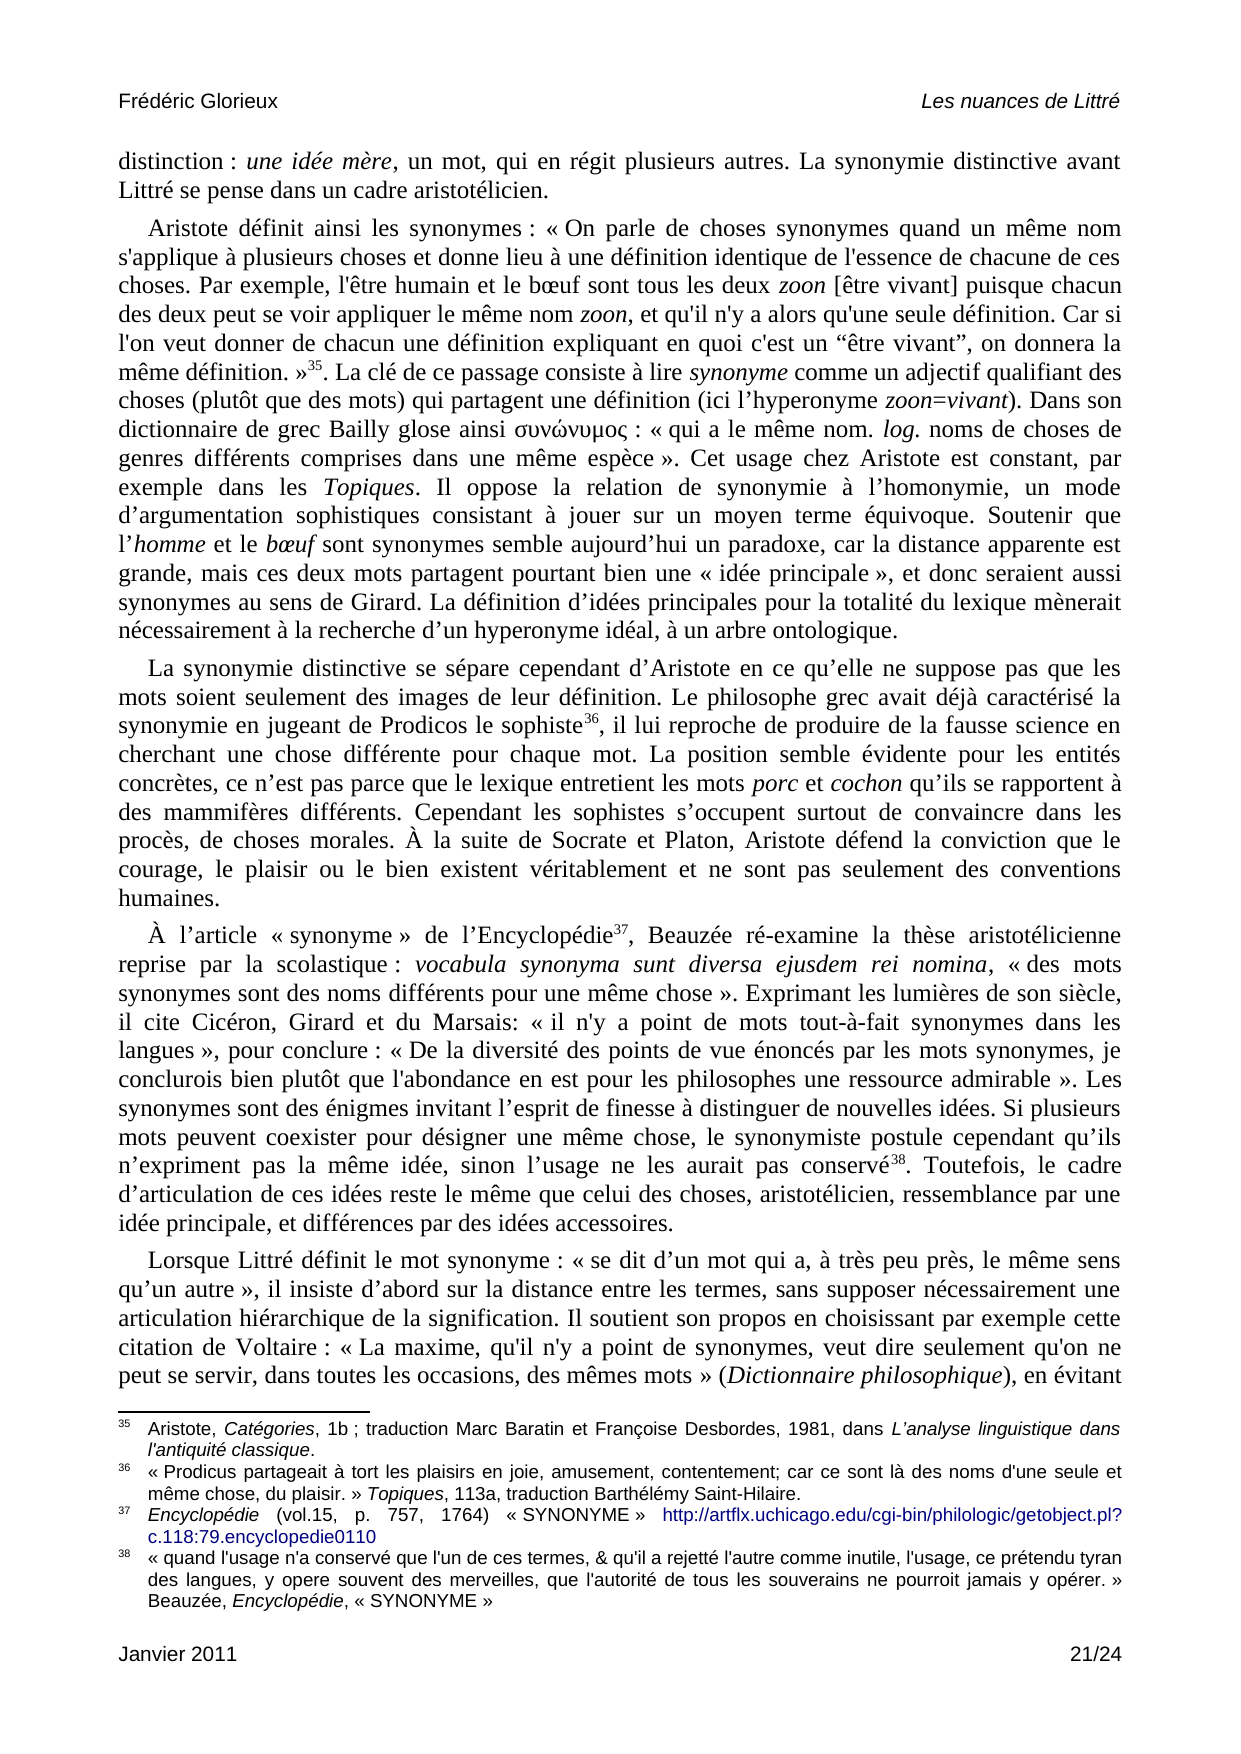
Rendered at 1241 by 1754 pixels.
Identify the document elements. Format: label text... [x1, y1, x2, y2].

text Lorsque Littré définit le mot synonyme : « se dit d’un mot qui a, à très peu près, le même sens qu’un autre », il insiste d’abord sur la distance entre les termes, sans supposer nécessairement une articulation hiérarchique de la signification. Il soutient son propos en choisissant par exemple cette citation de Voltaire : « La maxime, qu'il n'y a point de synonymes, veut dire seulement qu'on ne peut se servir, dans toutes les occasions, des mêmes mots » (Dictionnaire philosophique), en évitant [118, 1246, 1122, 1389]
text « Prodicus partageait à tort les plaisirs en joie, amusement, contentement; car ce sont là des noms d'une seule et même chose, du plaisir. » Topiques, 113a, traduction Barthélémy Saint-Hilaire. [118, 1461, 1122, 1504]
text Aristote définit ainsi les synonymes : « On parle de choses synonymes quand un même nom s'applique à plusieurs choses et donne lieu à une définition identique de l'essence de chacune de ces choses. Par exemple, l'être humain et le bœuf sont tous les deux zoon [être vivant] puisque chacun des deux peut se voir appliquer le même nom zoon, et qu'il n'y a alors qu'une seule définition. Car si l'on veut donner de chacun une définition expliquant en quoi c'est un “être vivant”, on donnera la même définition. ». La clé de ce passage consiste à lire synonyme comme un adjectif qualifiant des choses (plutôt que des mots) qui partagent une définition (ici l’hyperonyme zoon=vivant). Dans son dictionnaire de grec Bailly glose ainsi συνώνυμος : « qui a le même nom. log. noms de choses de genres différents comprises dans une même espèce ». Cet usage chez Aristote est constant, par exemple dans les Topiques. Il oppose la relation de synonymie à l’homonymie, un mode d’argumentation sophistiques consistant à jouer sur un moyen terme équivoque. Soutenir que l’homme et le bœuf sont synonymes semble aujourd’hui un paradoxe, car la distance apparente est grande, mais ces deux mots partagent pourtant bien une « idée principale », et donc seraient aussi synonymes au sens de Girard. La définition d’idées principales pour la totalité du lexique mènerait nécessairement à la recherche d’un hyperonyme idéal, à un arbre ontologique. [118, 213, 1122, 644]
text distinction : une idée mère, un mot, qui en régit plusieurs autres. La synonymie distinctive avant Littré se pense dans un cadre aristotélicien. [118, 146, 1122, 204]
text Encyclopédie (vol.15, p. 757, 1764) « SYNONYME » http://artflx.uchicago.edu/cgi-bin/philologic/getobject.pl?c.118:79.encyclopedie0110 [118, 1504, 1122, 1547]
text La synonymie distinctive se sépare cependant d’Aristote en ce qu’elle ne suppose pas que les mots soient seulement des images de leur définition. Le philosophe grec avait déjà caractérisé la synonymie en jugeant de Prodicos le sophiste, il lui reproche de produire de la fausse science en cherchant une chose différente pour chaque mot. La position semble évidente pour les entités concrètes, ce n’est pas parce que le lexique entretient les mots porc et cochon qu’ils se rapportent à des mammifères différents. Cependant les sophistes s’occupent surtout de convaincre dans les procès, de choses morales. À la suite de Socrate et Platon, Aristote défend la conviction que le courage, le plaisir ou le bien existent véritablement et ne sont pas seulement des conventions humaines. [118, 653, 1122, 912]
text À l’article « synonyme » de l’Encyclopédie, Beauzée ré-examine la thèse aristotélicienne reprise par la scolastique : vocabula synonyma sunt diversa ejusdem rei nomina, « des mots synonymes sont des noms différents pour une même chose ». Exprimant les lumières de son siècle, il cite Cicéron, Girard et du Marsais: « il n'y a point de mots tout-à-fait synonymes dans les langues », pour conclure : « De la diversité des points de vue énoncés par les mots synonymes, je conclurois bien plutôt que l'abondance en est pour les philosophes une ressource admirable ». Les synonymes sont des énigmes invitant l’esprit de finesse à distinguer de nouvelles idées. Si plusieurs mots peuvent coexister pour désigner une même chose, le synonymiste postule cependant qu’ils n’expriment pas la même idée, sinon l’usage ne les aurait pas conservé. Toutefois, le cadre d’articulation de ces idées reste le même que celui des choses, aristotélicien, ressemblance par une idée principale, et différences par des idées accessoires. [118, 921, 1122, 1237]
text Aristote, Catégories, 1b ; traduction Marc Baratin et Françoise Desbordes, 1981, dans L’analyse linguistique dans l'antiquité classique. [118, 1418, 1122, 1461]
text « quand l'usage n'a conservé que l'un de ces termes, & qu'il a rejetté l'autre comme inutile, l'usage, ce prétendu tyran des langues, y opere souvent des merveilles, que l'autorité de tous les souverains ne pourroit jamais y opérer. » Beauzée, Encyclopédie, « SYNONYME » [118, 1547, 1122, 1612]
